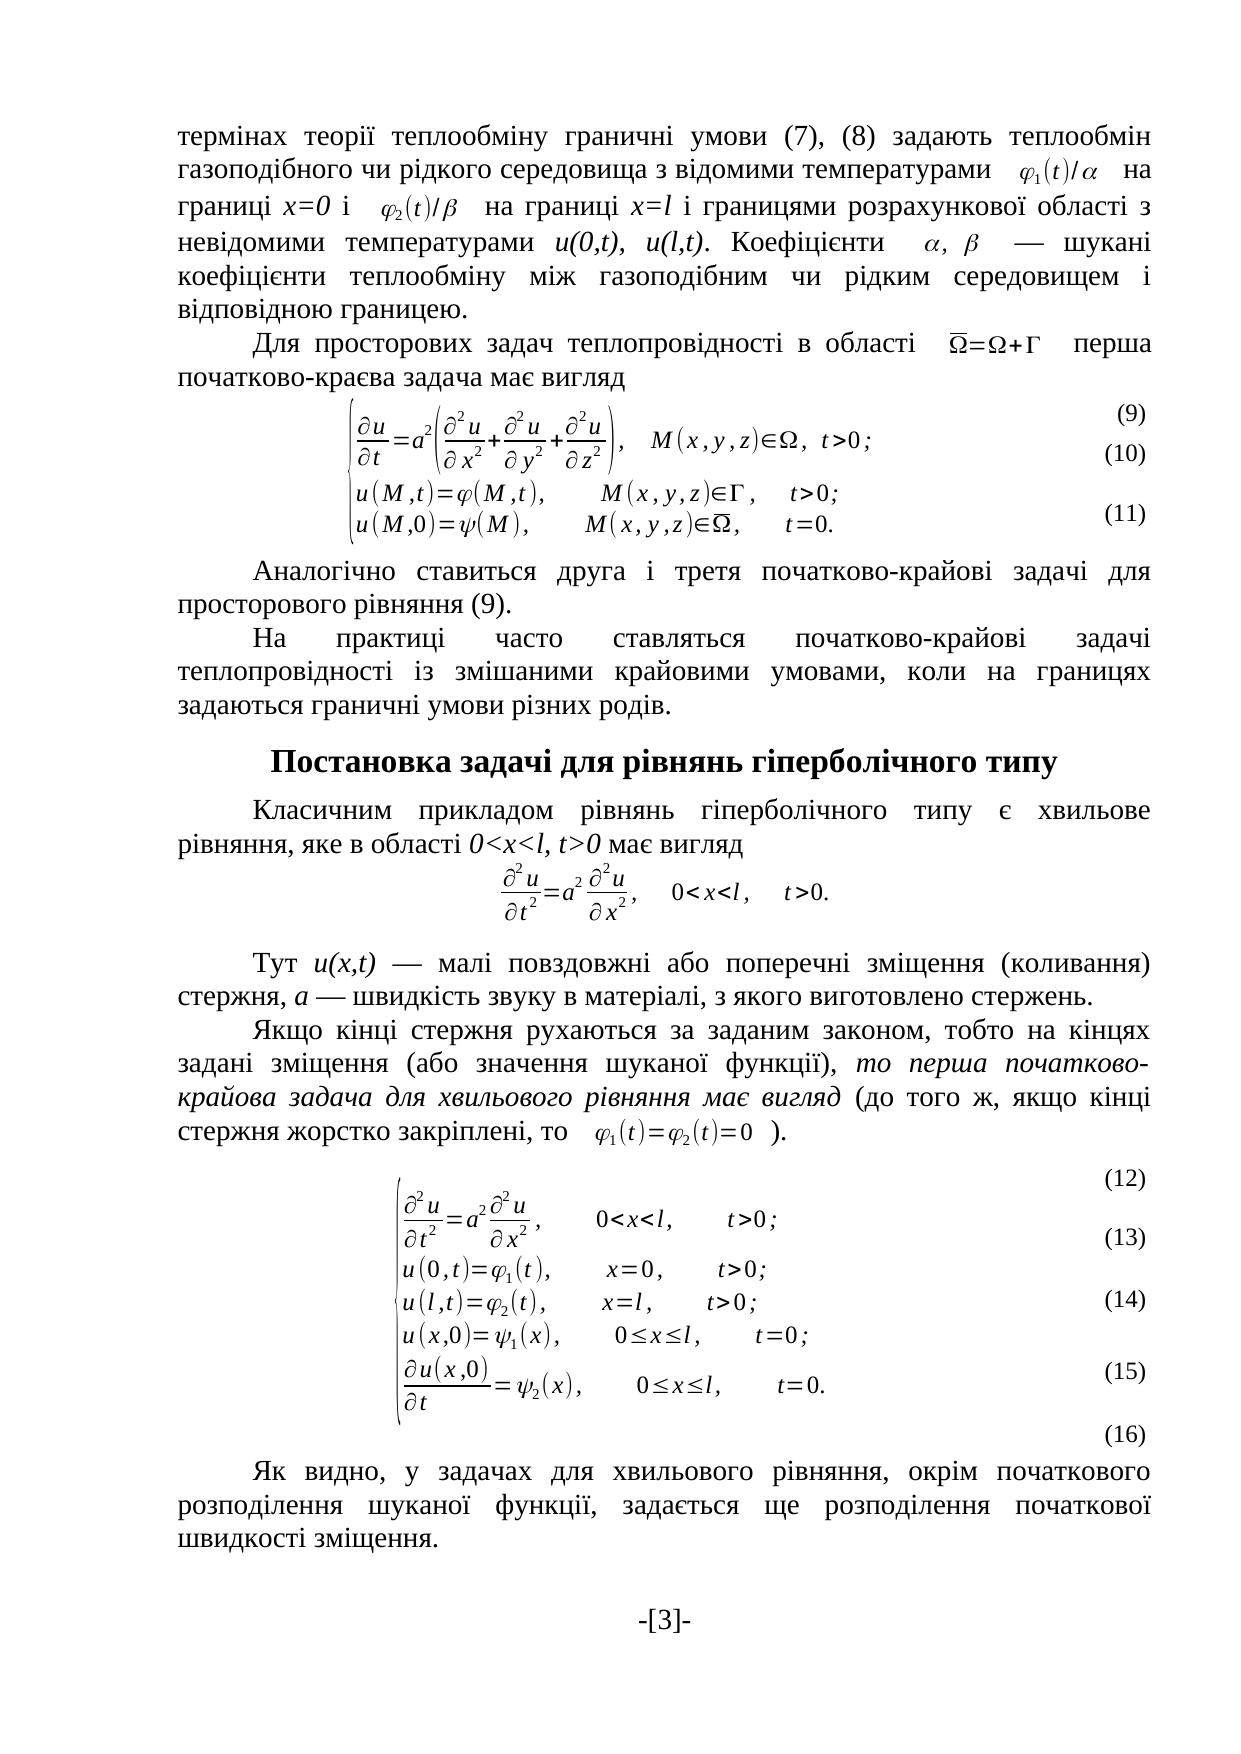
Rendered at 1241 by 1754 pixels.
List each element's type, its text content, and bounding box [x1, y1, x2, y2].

table_cell (15) [1043, 1328, 1152, 1413]
table_cell (16) [1043, 1413, 1152, 1453]
text На практиці часто ставляться початково-крайові задачі теплопровідності із змішаними крайовими умовами, коли на границях задаються граничні умови різних родів. [177, 620, 1152, 720]
table_cell (10) [1043, 433, 1152, 473]
text Для просторових задач теплопровідності в області перша початково-краєва задача має вигляд [177, 325, 1152, 392]
text Аналогічно ставиться друга і третя початково-крайові задачі для просторового рівняння (9). [177, 553, 1152, 620]
text Якщо кінці стержня рухаються за заданим законом, тобто на кінцях задані зміщення (або значення шуканої функції), то перша початково-крайова задача для хвильового рівняння має вигляд (до того ж, якщо кінці стержня жорстко закріплені, то ). [177, 1012, 1152, 1149]
table_cell (14) [1043, 1268, 1152, 1328]
table_header (9) [1043, 392, 1152, 432]
table_header (12) [1043, 1149, 1152, 1205]
text Тут u(x,t) — малі повздовжні або поперечні зміщення (коливання) стержня, а — швидкість звуку в матеріалі, з якого виготовлено стержень. [177, 945, 1152, 1012]
subtitle Постановка задачі для рівнянь гіперболічного типу [177, 741, 1152, 780]
text Як видно, у задачах для хвильового рівняння, окрім початкового розподілення шуканої функції, задається ще розподілення початкової швидкості зміщення. [177, 1453, 1152, 1554]
table_header [177, 1149, 1043, 1453]
text Класичним прикладом рівнянь гіперболічного типу є хвильове рівняння, яке в області 0<x<l, t>0 має вигляд [177, 792, 1152, 859]
text Тобто граничні умови третього роду, то задачу (1), (7), (8) (4) називають третьою початково-крайовою задачею для рівняння теплопровідності (1). В термінах теорії теплообміну граничні умови (7), (8) задають теплообмін газоподібного чи рідкого середовища з відомими температурами на границі x=0 і на границі x=l і границями розрахункової області з невідомими температурами u(0,t), u(l,t). Коефіцієнти — шукані коефіцієнти теплообміну між газоподібним чи рідким середовищем і відповідною границею. [177, 118, 1152, 325]
table_cell (13) [1043, 1205, 1152, 1268]
table_header [177, 392, 1043, 553]
table_cell (11) [1043, 473, 1152, 553]
